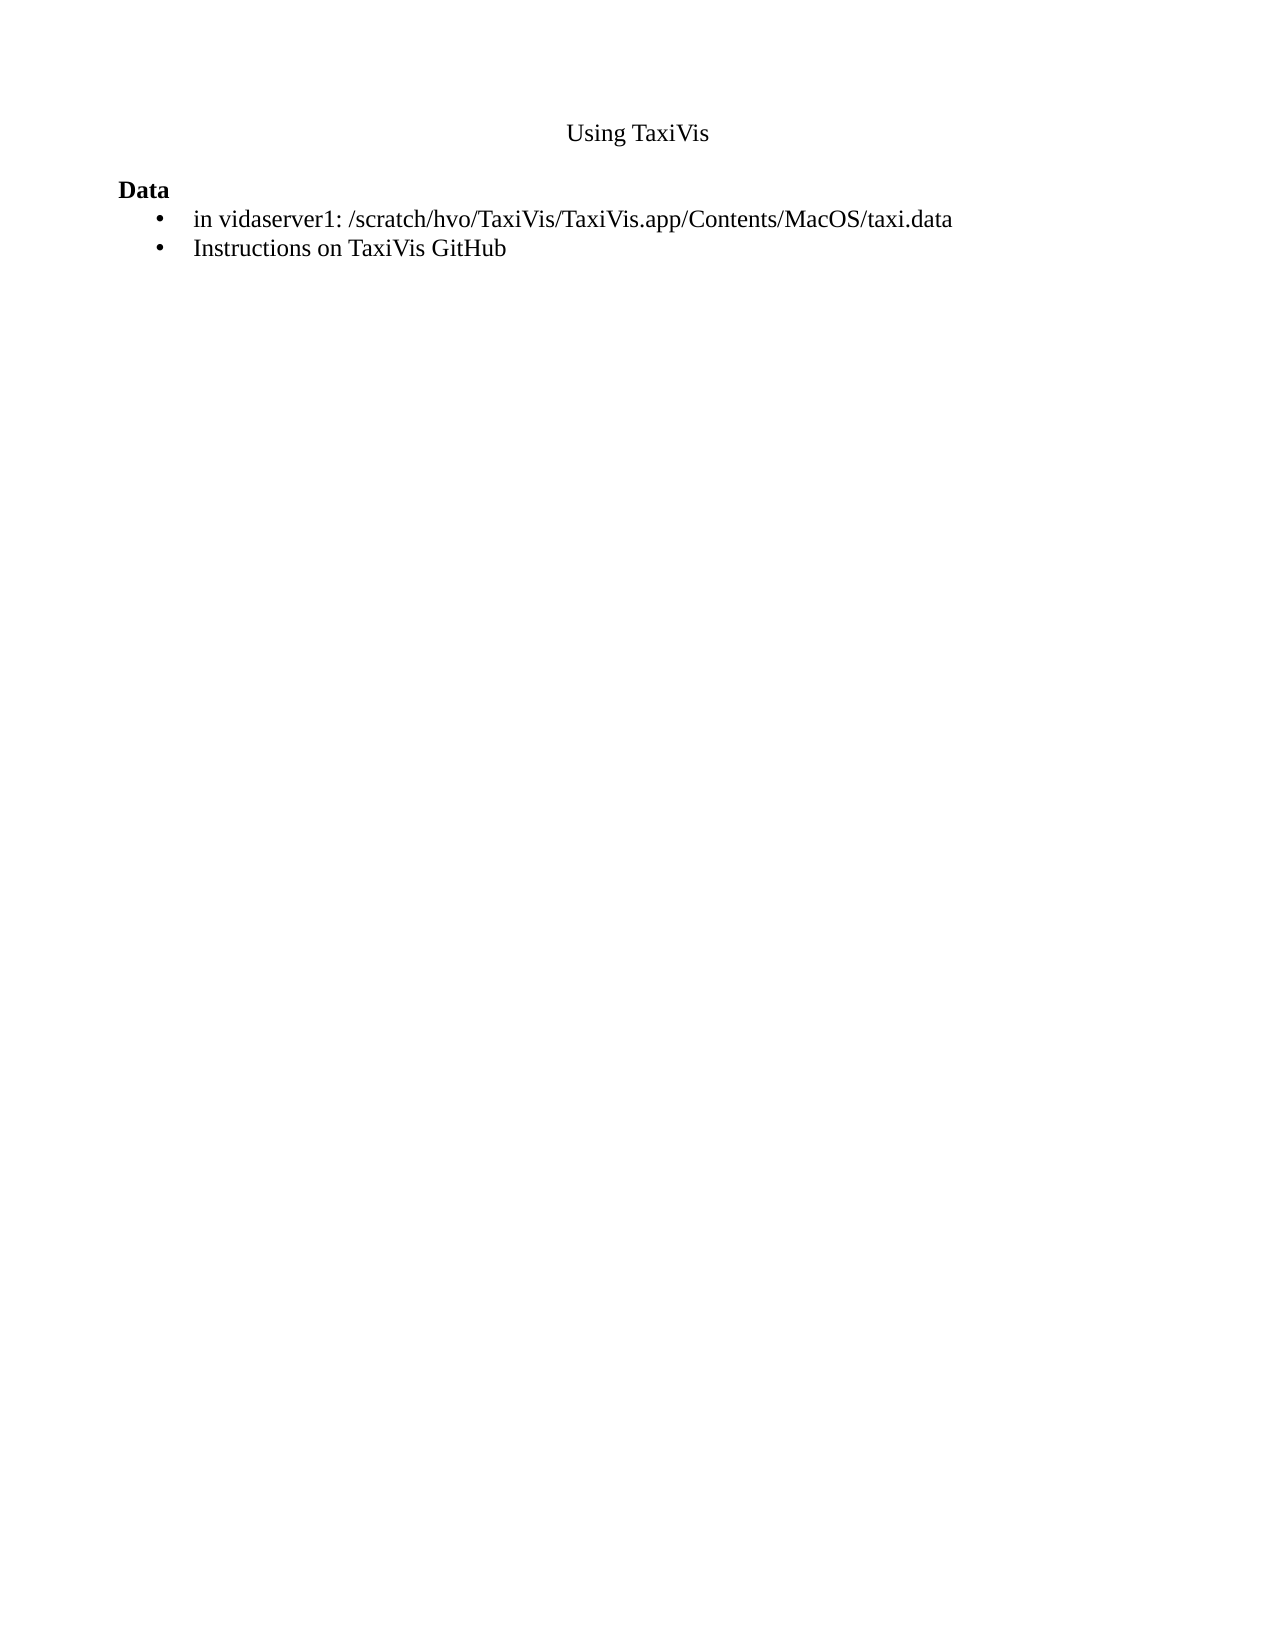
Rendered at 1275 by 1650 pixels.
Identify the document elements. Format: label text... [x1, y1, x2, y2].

list in vidaserver1: /scratch/hvo/TaxiVis/TaxiVis.app/Contents/MacOS/taxi.data [156, 204, 1157, 233]
list Instructions on TaxiVis GitHub [156, 233, 1157, 262]
text Using TaxiVis [118, 118, 1157, 147]
text Data [118, 176, 1157, 204]
